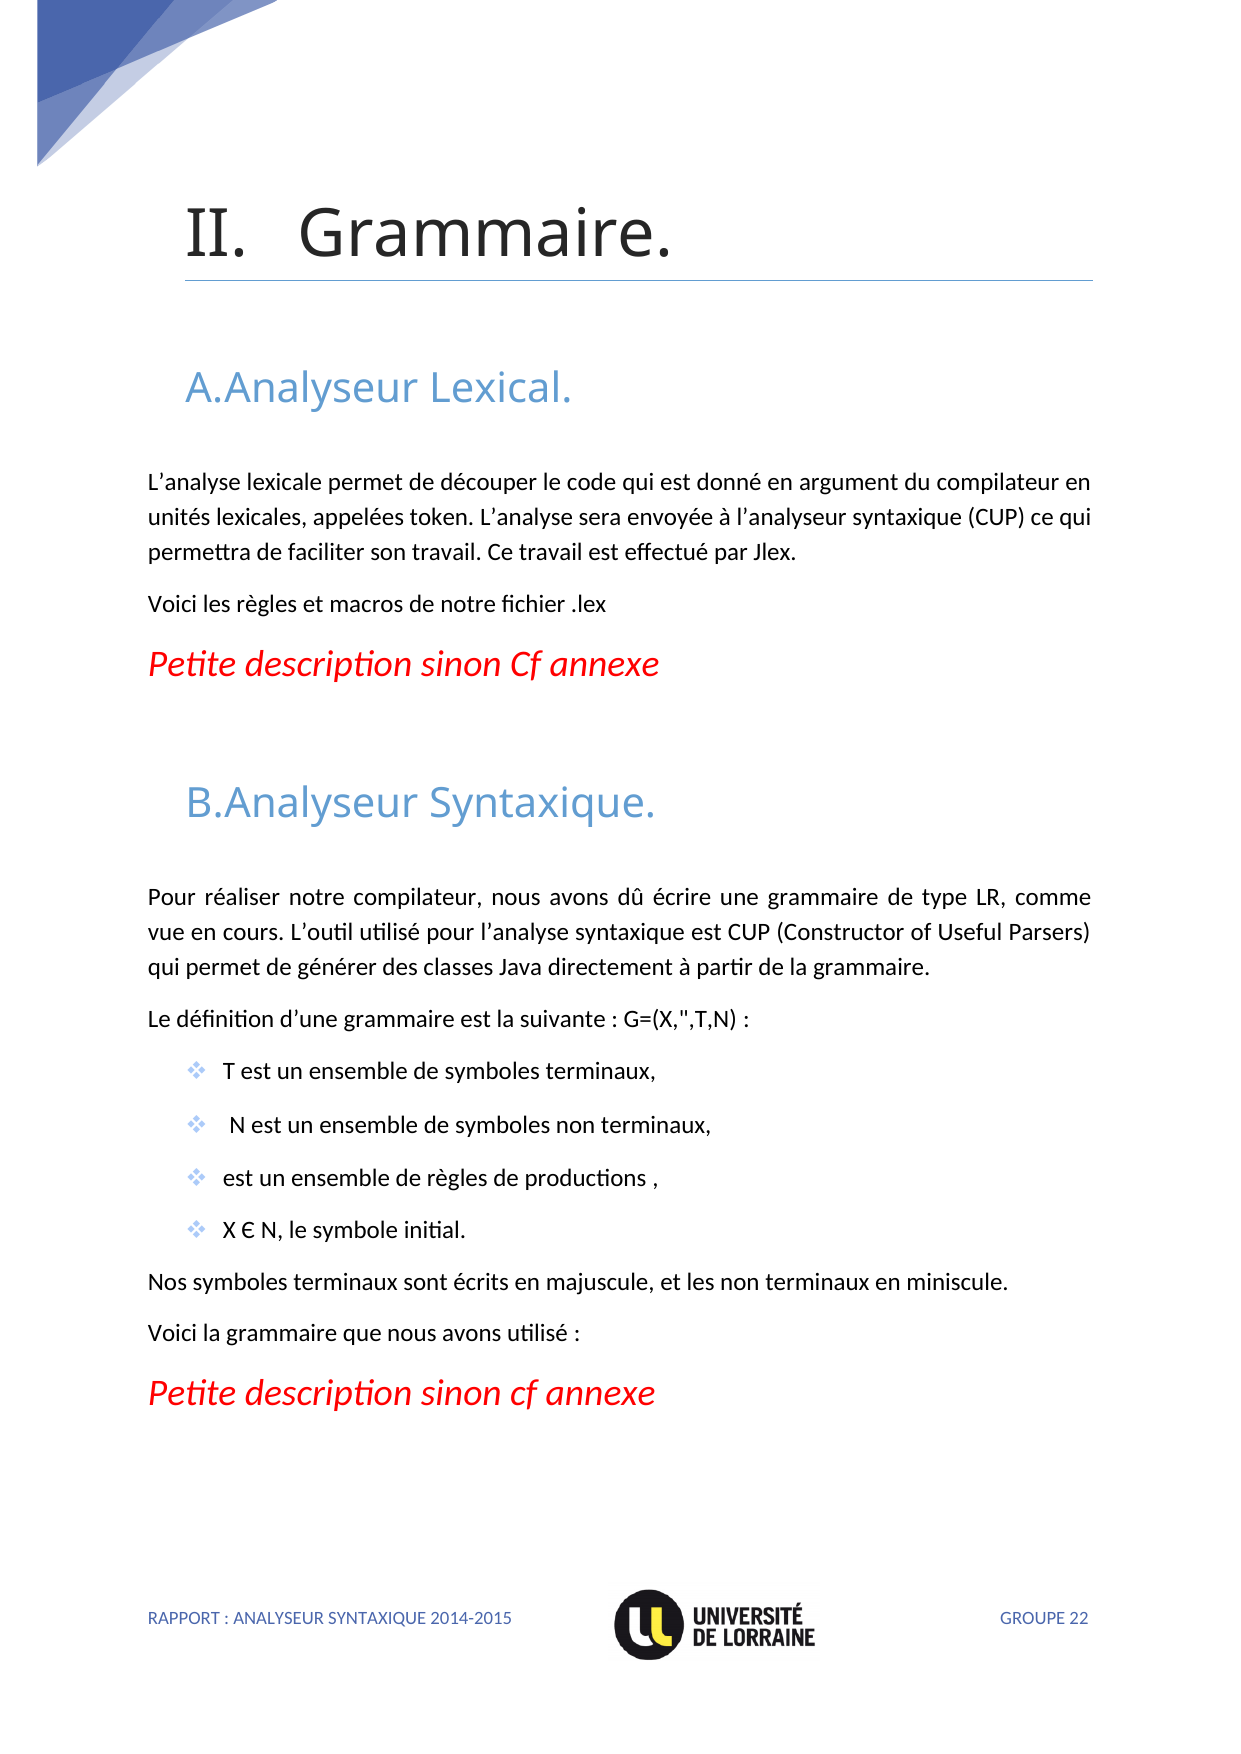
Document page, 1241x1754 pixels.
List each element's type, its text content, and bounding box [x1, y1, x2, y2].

text Petite description sinon Cf annexe [148, 639, 1093, 685]
list Analyseur Lexical. [185, 358, 1093, 414]
text Petite description sinon cf annexe [148, 1369, 1093, 1415]
text Pour réaliser notre compilateur, nous avons dû écrire une grammaire de type LR, comme vue en cours. L’outil utilisé pour l’analyse syntaxique est CUP (Constructor of Useful Parsers) qui permet de générer des classes Java directement à partir de la grammaire. [148, 882, 1093, 982]
text L’analyse lexicale permet de découper le code qui est donné en argument du compilateur en unités lexicales, appelées token. L’analyse sera envoyée à l’analyseur syntaxique (CUP) ce qui permettra de faciliter son travail. Ce travail est effectué par Jlex. [148, 466, 1093, 567]
list X Є N, le symbole initial. [185, 1214, 1093, 1244]
text Le définition d’une grammaire est la suivante : G=(X,",T,N) : [148, 1003, 1093, 1034]
text Voici la grammaire que nous avons utilisé : [148, 1317, 1093, 1348]
list T est un ensemble de symboles terminaux, [185, 1055, 1093, 1085]
list N est un ensemble de symboles non terminaux, [185, 1107, 1093, 1141]
text Voici les règles et macros de notre fichier .lex [148, 588, 1093, 618]
list Grammaire. [185, 185, 1093, 280]
text Nos symboles terminaux sont écrits en majuscule, et les non terminaux en miniscule. [148, 1266, 1093, 1296]
list Analyseur Syntaxique. [185, 773, 1093, 830]
list est un ensemble de règles de productions , [185, 1162, 1093, 1193]
